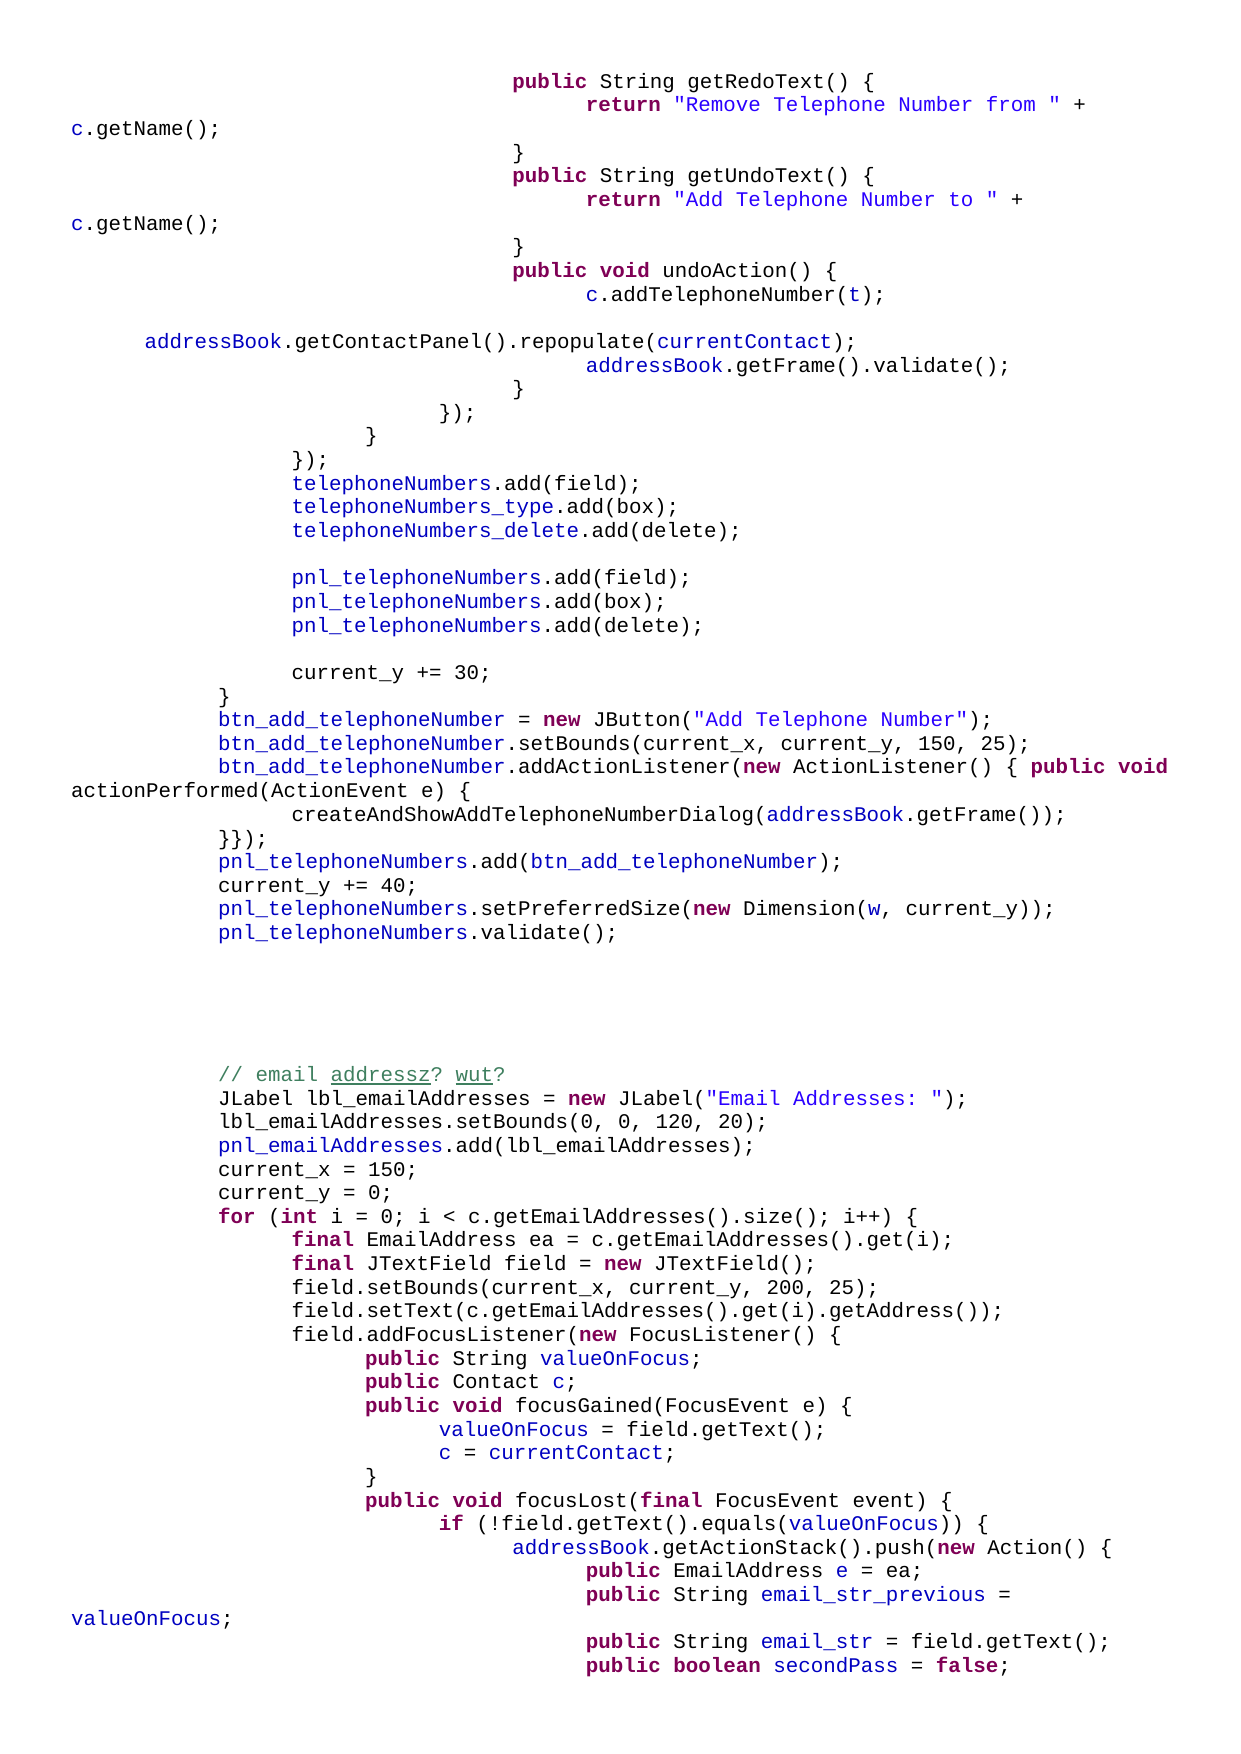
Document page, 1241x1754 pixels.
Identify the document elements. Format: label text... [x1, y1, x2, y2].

text btn_add_telephoneNumber = new JButton("Add Telephone Number"); [71, 709, 1169, 733]
text if (!field.getText().equals(valueOnFocus)) { [71, 1513, 1169, 1537]
text } [71, 426, 1169, 449]
text lbl_emailAddresses.setBounds(0, 0, 120, 20); [71, 1111, 1169, 1135]
text public void focusLost(final FocusEvent event) { [71, 1489, 1169, 1513]
text return "Add Telephone Number to " + c.getName(); [71, 189, 1169, 236]
text pnl_emailAddresses.add(lbl_emailAddresses); [71, 1135, 1169, 1158]
text public String getRedoText() { [71, 71, 1169, 94]
text final JTextField field = new JTextField(); [71, 1253, 1169, 1277]
text current_y += 30; [71, 662, 1169, 686]
text } [71, 378, 1169, 402]
text c.addTelephoneNumber(t); [71, 284, 1169, 307]
text JLabel lbl_emailAddresses = new JLabel("Email Addresses: "); [71, 1088, 1169, 1111]
text btn_add_telephoneNumber.setBounds(current_x, current_y, 150, 25); [71, 733, 1169, 757]
text telephoneNumbers.add(field); [71, 473, 1169, 496]
text addressBook.getActionStack().push(new Action() { [71, 1537, 1169, 1561]
text for (int i = 0; i < c.getEmailAddresses().size(); i++) { [71, 1206, 1169, 1229]
text telephoneNumbers_delete.add(delete); [71, 520, 1169, 544]
text public void focusGained(FocusEvent e) { [71, 1395, 1169, 1419]
text pnl_telephoneNumbers.validate(); [71, 922, 1169, 946]
text current_x = 150; [71, 1158, 1169, 1182]
text field.setBounds(current_x, current_y, 200, 25); [71, 1277, 1169, 1300]
text current_y = 0; [71, 1182, 1169, 1206]
text pnl_telephoneNumbers.add(btn_add_telephoneNumber); [71, 851, 1169, 875]
text public boolean secondPass = false; [71, 1655, 1169, 1679]
text current_y += 40; [71, 875, 1169, 898]
text public EmailAddress e = ea; [71, 1561, 1169, 1584]
text addressBook.getFrame().validate(); [71, 354, 1169, 378]
text pnl_telephoneNumbers.setPreferredSize(new Dimension(w, current_y)); [71, 898, 1169, 922]
text }); [71, 402, 1169, 426]
text createAndShowAddTelephoneNumberDialog(addressBook.getFrame()); [71, 804, 1169, 827]
text field.setText(c.getEmailAddresses().get(i).getAddress()); [71, 1300, 1169, 1324]
text } [71, 1466, 1169, 1489]
text pnl_telephoneNumbers.add(box); [71, 591, 1169, 615]
text valueOnFocus = field.getText(); [71, 1419, 1169, 1442]
text final EmailAddress ea = c.getEmailAddresses().get(i); [71, 1229, 1169, 1253]
text return "Remove Telephone Number from " + c.getName(); [71, 94, 1169, 142]
text pnl_telephoneNumbers.add(delete); [71, 615, 1169, 638]
text btn_add_telephoneNumber.addActionListener(new ActionListener() { public void actionPerformed(ActionEvent e) { [71, 757, 1169, 804]
text public String getUndoText() { [71, 165, 1169, 189]
text public Contact c; [71, 1371, 1169, 1395]
text field.addFocusListener(new FocusListener() { [71, 1324, 1169, 1348]
text }}); [71, 827, 1169, 851]
text } [71, 686, 1169, 709]
text } [71, 236, 1169, 260]
text public String email_str_previous = valueOnFocus; [71, 1584, 1169, 1631]
text pnl_telephoneNumbers.add(field); [71, 567, 1169, 591]
text public String email_str = field.getText(); [71, 1631, 1169, 1655]
text // email addressz? wut? [71, 1064, 1169, 1088]
text } [71, 142, 1169, 165]
text telephoneNumbers_type.add(box); [71, 496, 1169, 520]
text }); [71, 449, 1169, 473]
text public String valueOnFocus; [71, 1348, 1169, 1371]
text addressBook.getContactPanel().repopulate(currentContact); [71, 307, 1169, 354]
text public void undoAction() { [71, 260, 1169, 284]
text c = currentContact; [71, 1442, 1169, 1466]
